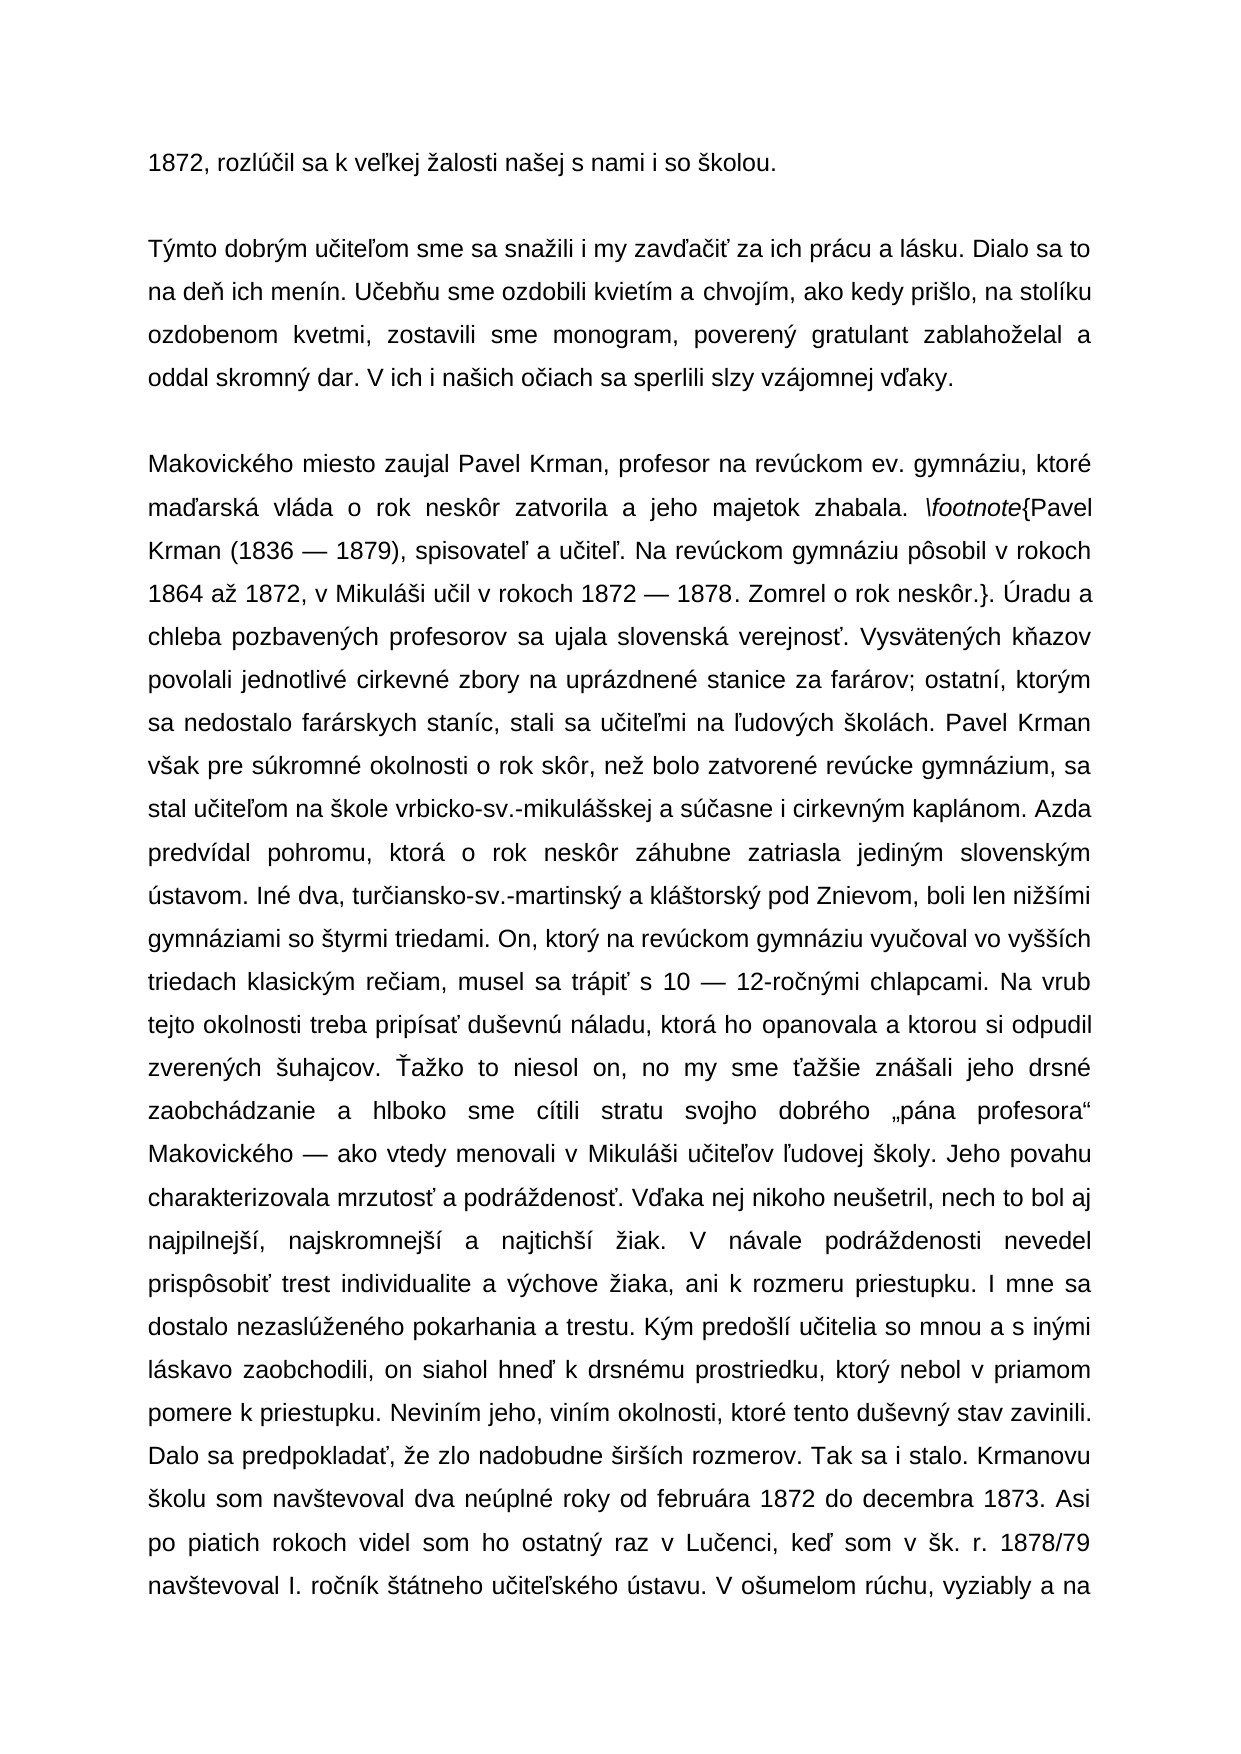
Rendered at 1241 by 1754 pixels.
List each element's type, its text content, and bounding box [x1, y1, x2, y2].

text Makovického miesto zaujal Pavel Krman, profesor na revúckom ev. gymnáziu, ktoré maďarská vláda o rok neskôr zatvorila a jeho majetok zhabala. \footnote{Pavel Krman (1836 — 1879), spisovateľ a učiteľ. Na revúckom gymnáziu pôsobil v rokoch 1864 až 1872, v Mikuláši učil v rokoch 1872 — 1878. Zomrel o rok neskôr.}. Úradu a chleba pozbavených profesorov sa ujala slovenská verejnosť. Vysvätených kňazov povolali jednotlivé cirkevné zbory na uprázdnené stanice za farárov; ostatní, ktorým sa nedostalo farárskych staníc, stali sa učiteľmi na ľudových školách. Pavel Krman však pre súkromné okolnosti o rok skôr, než bolo zatvorené revúcke gymnázium, sa stal učiteľom na škole vrbicko-sv.-mikulášskej a súčasne i cirkevným kaplánom. Azda predvídal pohromu, ktorá o rok neskôr záhubne zatriasla jediným slovenským ústavom. Iné dva, turčiansko-sv.-martinský a kláštorský pod Znievom, boli len nižšími gymnáziami so štyrmi triedami. On, ktorý na revúckom gymnáziu vyučoval vo vyšších triedach klasickým rečiam, musel sa trápiť s 10 — 12-ročnými chlapcami. Na vrub tejto okolnosti treba pripísať duševnú náladu, ktorá ho opanovala a ktorou si odpudil zverených šuhajcov. Ťažko to niesol on, no my sme ťažšie znášali jeho drsné zaobchádzanie a hlboko sme cítili stratu svojho dobrého „pána profesora“ Makovického — ako vtedy menovali v Mikuláši učiteľov ľudovej školy. Jeho povahu charakterizovala mrzutosť a podráždenosť. Vďaka nej nikoho neušetril, nech to bol aj najpilnejší, najskromnejší a najtichší žiak. V návale podráždenosti nevedel prispôsobiť trest individualite a výchove žiaka, ani k rozmeru priestupku. I mne sa dostalo nezaslúženého pokarhania a trestu. Kým predošlí učitelia so mnou a s inými láskavo zaobchodili, on siahol hneď k drsnému prostriedku, ktorý nebol v priamom pomere k priestupku. Neviním jeho, viním okolnosti, ktoré tento duševný stav zavinili. Dalo sa predpokladať, že zlo nadobudne širších rozmerov. Tak sa i stalo. Krmanovu školu som navštevoval dva neúplné roky od februára 1872 do decembra 1873. Asi po piatich rokoch videl som ho ostatný raz v Lučenci, keď som v šk. r. 1878/79 navštevoval I. ročník štátneho učiteľského ústavu. V ošumelom rúchu, vyziably a na [148, 449, 1093, 1599]
text Týmto dobrým učiteľom sme sa snažili i my zavďačiť za ich prácu a lásku. Dialo sa to na deň ich menín. Učebňu sme ozdobili kvietím a chvojím, ako kedy prišlo, na stolíku ozdobenom kvetmi, zostavili sme monogram, poverený gratulant zablahoželal a oddal skromný dar. V ich i našich očiach sa sperlili slzy vzájomnej vďaky. [148, 234, 1093, 392]
text 1872, rozlúčil sa k veľkej žalosti našej s nami i so školou. [148, 148, 1093, 176]
